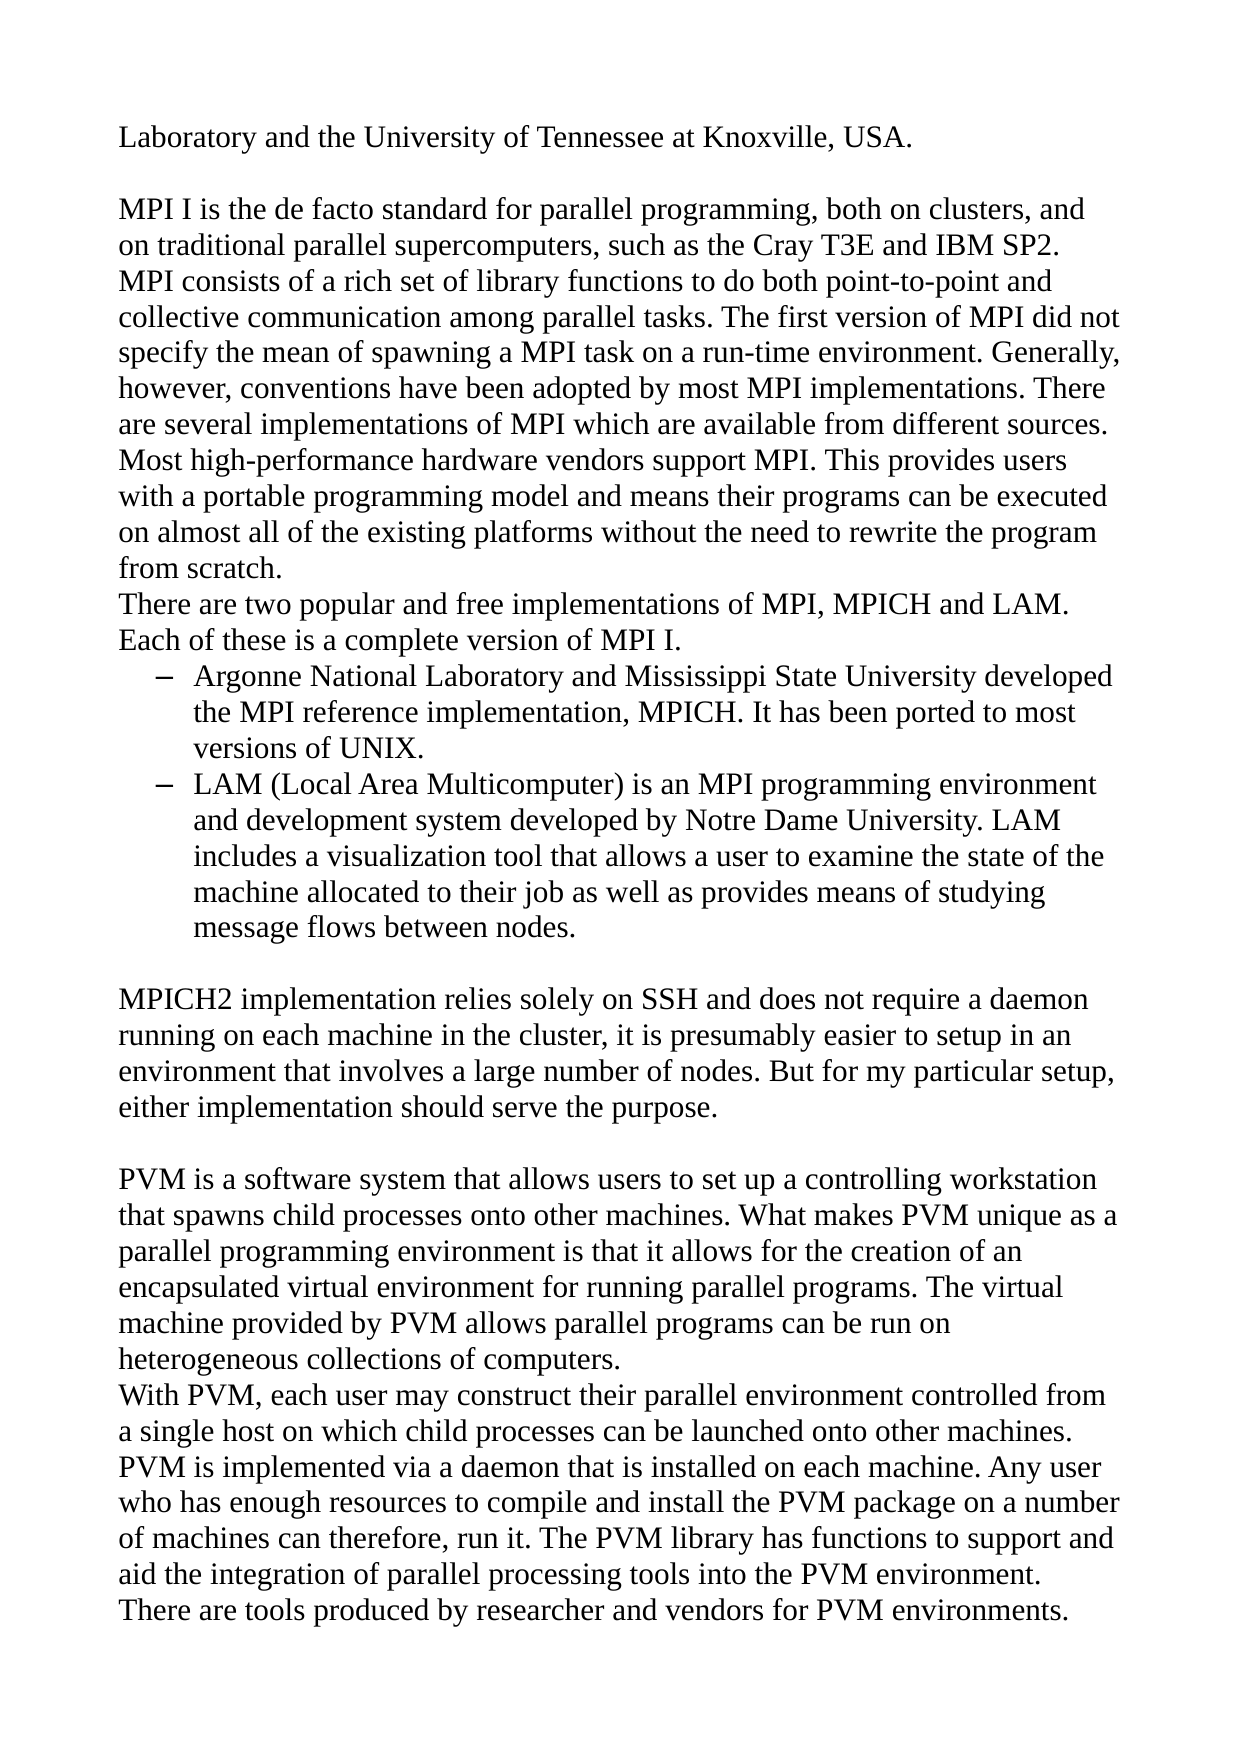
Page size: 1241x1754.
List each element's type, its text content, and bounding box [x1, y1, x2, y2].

text With PVM, each user may construct their parallel environment controlled from a single host on which child processes can be launched onto other machines. PVM is implemented via a daemon that is installed on each machine. Any user who has enough resources to compile and install the PVM package on a number of machines can therefore, run it. The PVM library has functions to support and aid the integration of parallel processing tools into the PVM environment. There are tools produced by researcher and vendors for PVM environments. [118, 1376, 1122, 1627]
text PVM is a software system that allows users to set up a controlling workstation that spawns child processes onto other machines. What makes PVM unique as a parallel programming environment is that it allows for the creation of an encapsulated virtual environment for running parallel programs. The virtual machine provided by PVM allows parallel programs can be run on heterogeneous collections of computers. [118, 1160, 1122, 1376]
text Laboratory and the University of Tennessee at Knoxville, USA. [118, 118, 1122, 154]
list LAM (Local Area Multicomputer) is an MPI programming environment and development system developed by Notre Dame University. LAM includes a visualization tool that allows a user to examine the state of the machine allocated to their job as well as provides means of studying message flows between nodes. [156, 765, 1122, 945]
text MPI I is the de facto standard for parallel programming, both on clusters, and on traditional parallel supercomputers, such as the Cray T3E and IBM SP2. MPI consists of a rich set of library functions to do both point-to-point and collective communication among parallel tasks. The first version of MPI did not specify the mean of spawning a MPI task on a run-time environment. Generally, however, conventions have been adopted by most MPI implementations. There are several implementations of MPI which are available from different sources. Most high-performance hardware vendors support MPI. This provides users with a portable programming model and means their programs can be executed on almost all of the existing platforms without the need to rewrite the program from scratch. [118, 190, 1122, 585]
list Argonne National Laboratory and Mississippi State University developed the MPI reference implementation, MPICH. It has been ported to most versions of UNIX. [156, 657, 1122, 765]
text MPICH2 implementation relies solely on SSH and does not require a daemon running on each machine in the cluster, it is presumably easier to setup in an environment that involves a large number of nodes. But for my particular setup, either implementation should serve the purpose. [118, 981, 1122, 1124]
text There are two popular and free implementations of MPI, MPICH and LAM. Each of these is a complete version of MPI I. [118, 585, 1122, 657]
